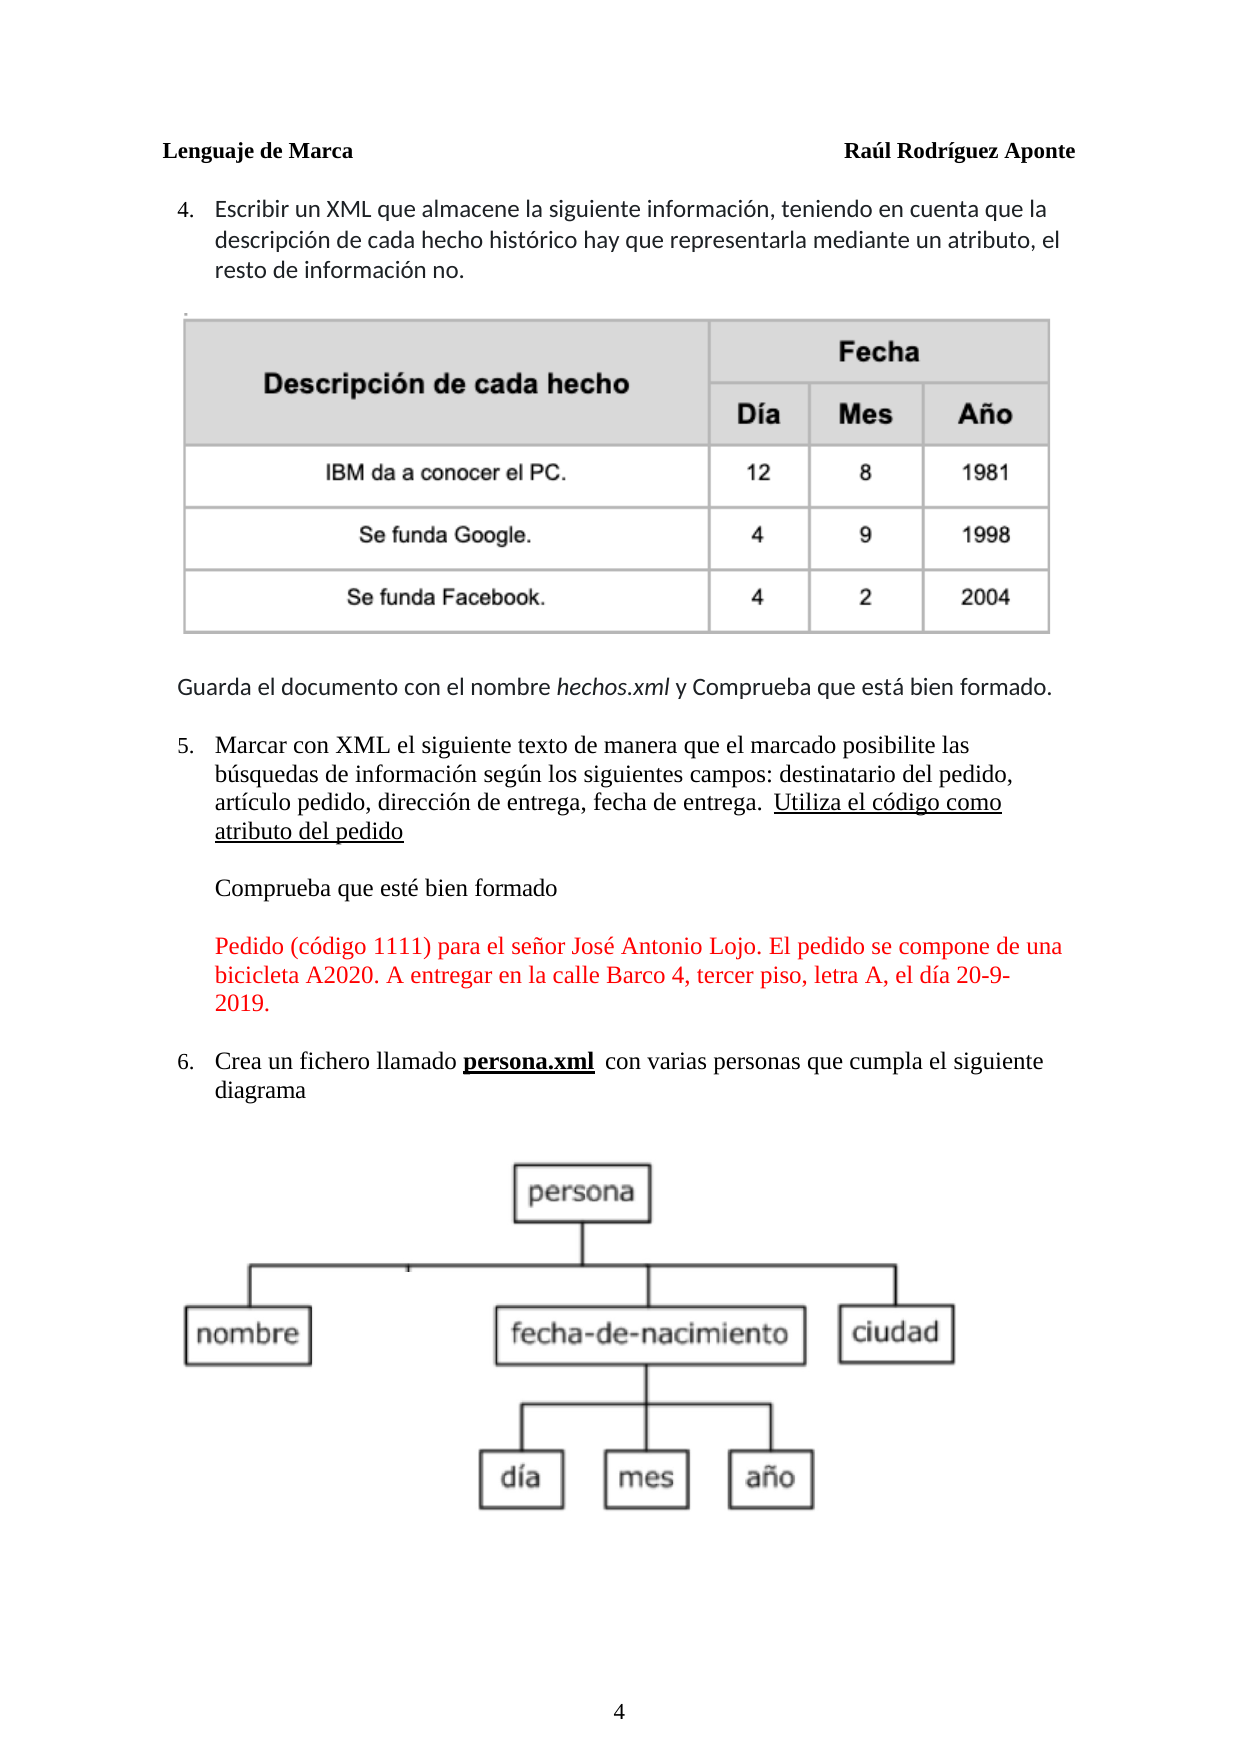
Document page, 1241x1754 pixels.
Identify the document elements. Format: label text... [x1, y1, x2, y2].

text Comprueba que esté bien formado [214, 873, 1076, 902]
list Escribir un XML que almacene la siguiente información, teniendo en cuenta que la descripción de cada hecho histórico hay que representarla mediante un atributo, el resto de información no. [177, 193, 1061, 285]
text Guarda el documento con el nombre hechos.xml y Comprueba que está bien formado. [177, 671, 1076, 701]
picture [183, 313, 1051, 634]
text Pedido (código 1111) para el señor José Antonio Lojo. El pedido se compone de una bicicleta A2020. A entregar en la calle Barco 4, tercer piso, letra A, el día 20-9- 2019. [214, 931, 1063, 1017]
list Marcar con XML el siguiente texto de manera que el marcado posibilite las búsquedas de información según los siguientes campos: destinatario del pedido, artículo pedido, dirección de entrega, fecha de entrega. Utiliza el código como atributo del pedido [177, 730, 1013, 845]
picture [182, 1159, 957, 1512]
list Crea un fichero llamado persona.xml con varias personas que cumpla el siguiente diagrama [177, 1046, 1046, 1104]
